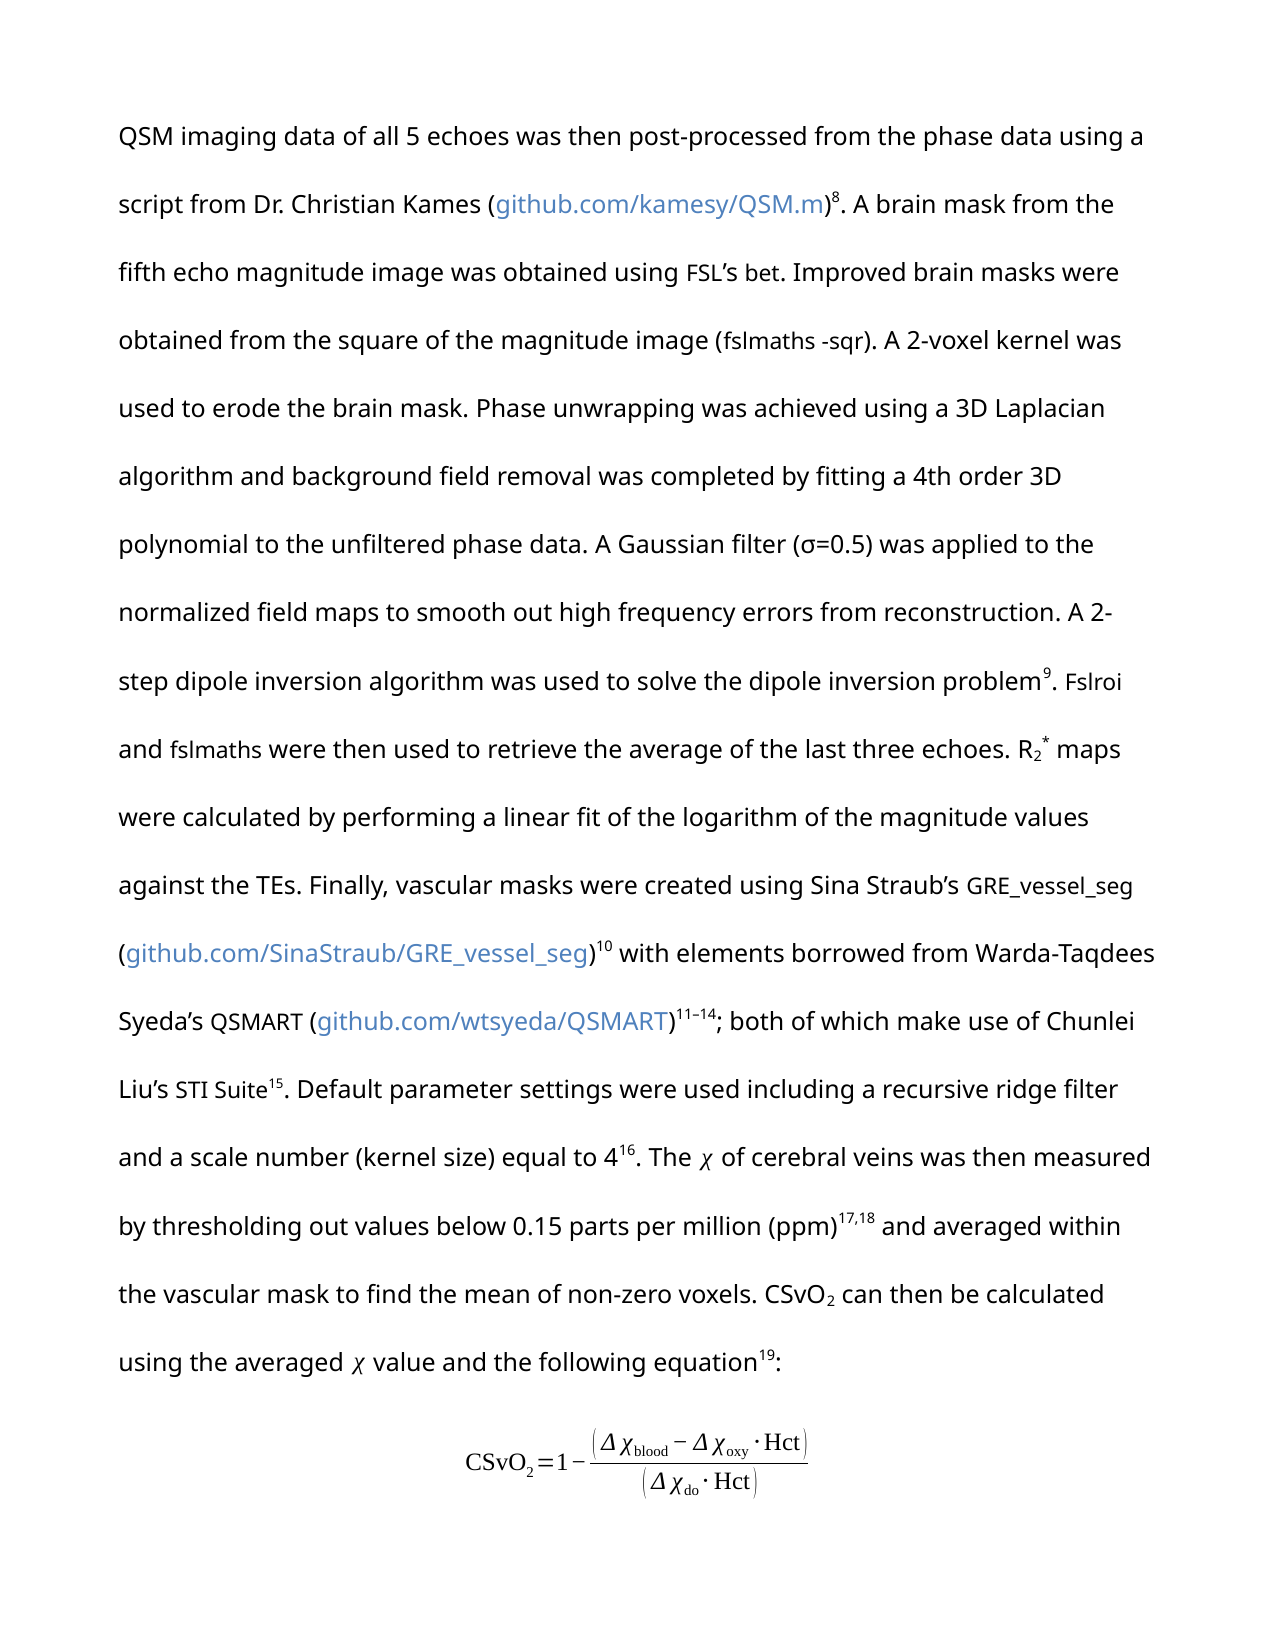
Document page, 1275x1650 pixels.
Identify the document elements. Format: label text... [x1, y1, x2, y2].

text QSM imaging data of all 5 echoes was then post-processed from the phase data using a script from Dr. Christian Kames (github.com/kamesy/QSM.m)8. A brain mask from the fifth echo magnitude image was obtained using FSL’s bet. Improved brain masks were obtained from the square of the magnitude image (fslmaths -sqr). A 2-voxel kernel was used to erode the brain mask. Phase unwrapping was achieved using a 3D Laplacian algorithm and background field removal was completed by fitting a 4th order 3D polynomial to the unfiltered phase data. A Gaussian filter (σ=0.5) was applied to the normalized field maps to smooth out high frequency errors from reconstruction. A 2-step dipole inversion algorithm was used to solve the dipole inversion problem9. Fslroi and fslmaths were then used to retrieve the average of the last three echoes. R2* maps were calculated by performing a linear fit of the logarithm of the magnitude values against the TEs. Finally, vascular masks were created using Sina Straub’s GRE_vessel_seg (github.com/SinaStraub/GRE_vessel_seg)10 with elements borrowed from Warda-Taqdees Syeda’s QSMART (github.com/wtsyeda/QSMART)11–14; both of which make use of Chunlei Liu’s STI Suite15. Default parameter settings were used including a recursive ridge filter and a scale number (kernel size) equal to 416. The of cerebral veins was then measured by thresholding out values below 0.15 parts per million (ppm)17,18 and averaged within the vascular mask to find the mean of non-zero voxels. CSvO2 can then be calculated using the averaged value and the following equation19: [118, 118, 1157, 1378]
